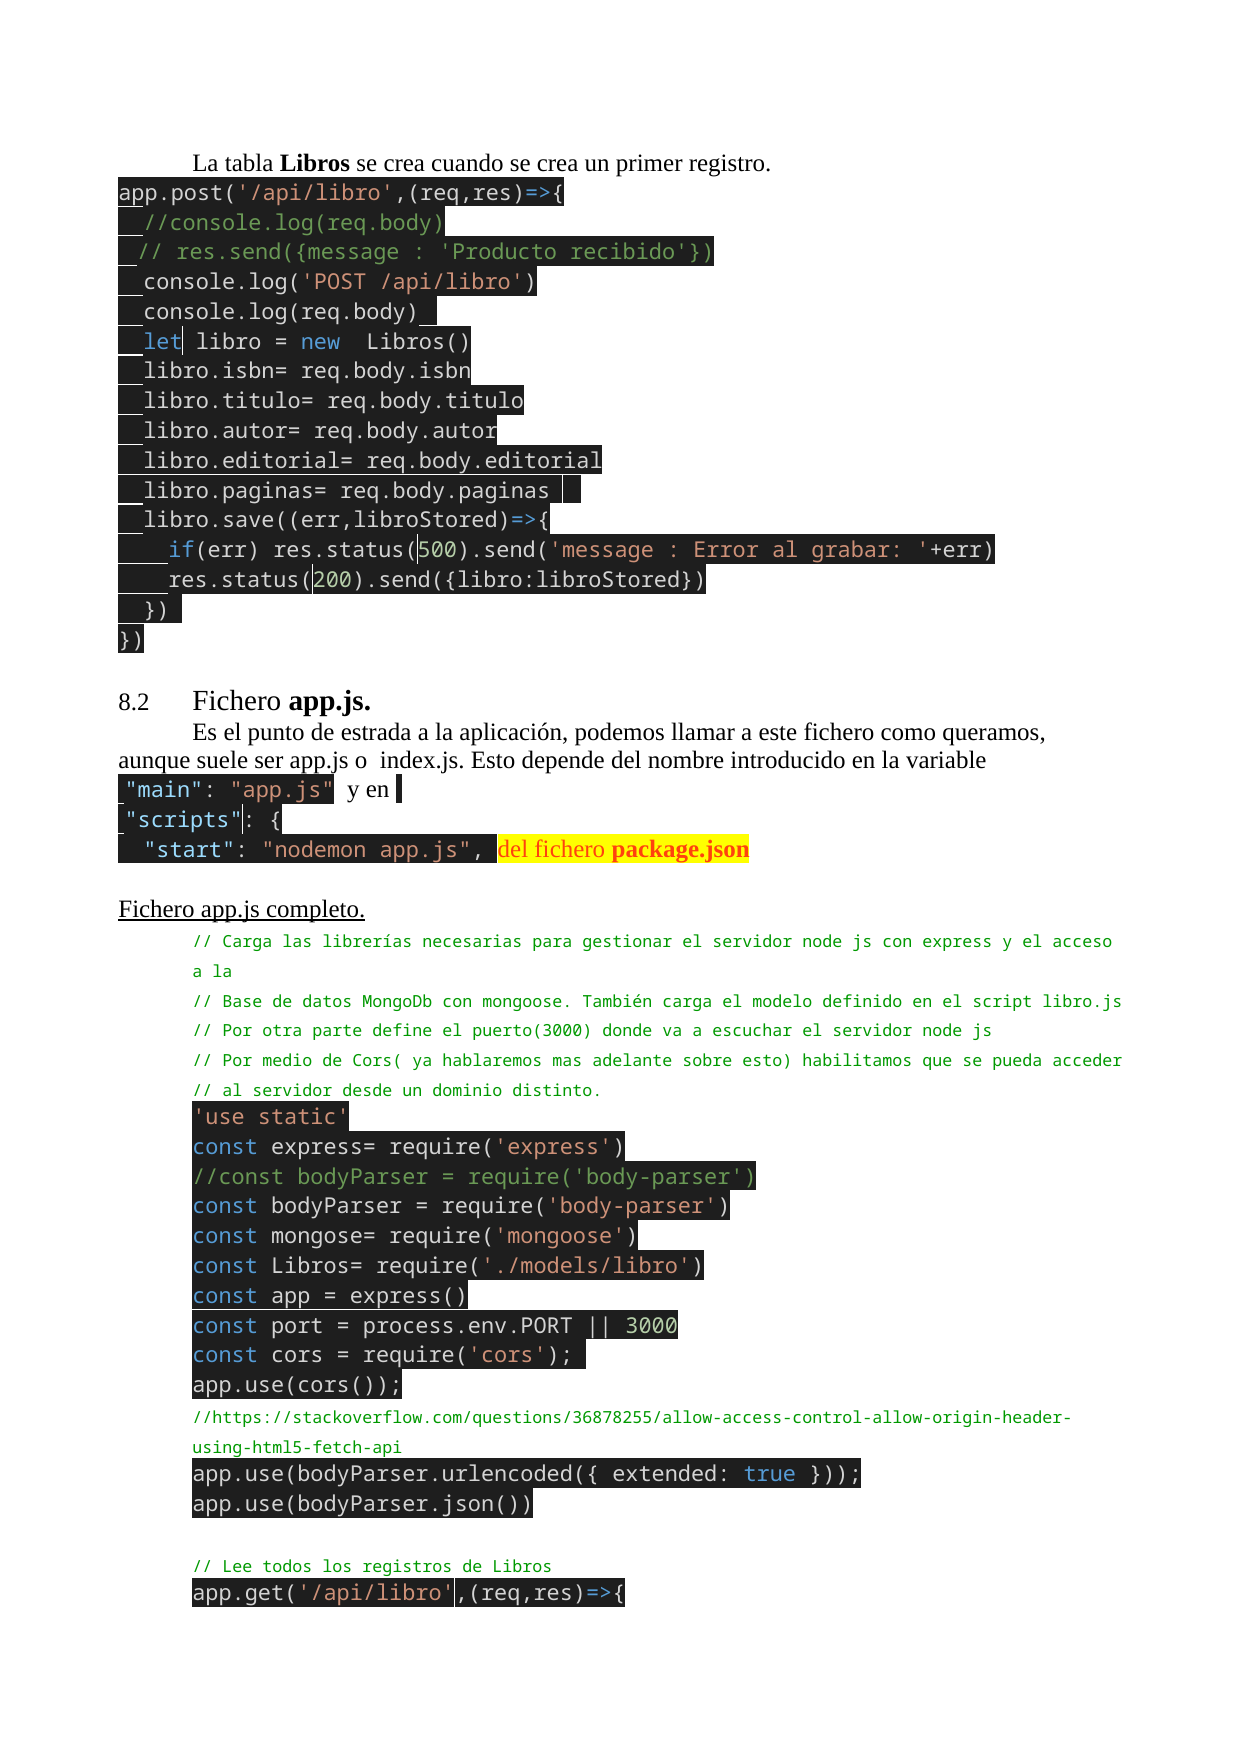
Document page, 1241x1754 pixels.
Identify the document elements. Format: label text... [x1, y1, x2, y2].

text const port = process.env.PORT || 3000 [192, 1309, 1122, 1339]
text app.get('/api/libro',(req,res)=>{ [192, 1577, 1122, 1607]
text // Carga las librerías necesarias para gestionar el servidor node js con express y el acceso a la [192, 923, 1122, 982]
text "start": "nodemon app.js", del fichero package.json [118, 834, 1122, 863]
text // Por otra parte define el puerto(3000) donde va a escuchar el servidor node js [192, 1012, 1122, 1042]
text const mongose= require('mongoose') [192, 1220, 1122, 1250]
text libro.isbn= req.body.isbn [118, 355, 1122, 385]
text res.status(200).send({libro:libroStored}) [118, 564, 1122, 594]
text libro.titulo= req.body.titulo [118, 385, 1122, 415]
text // Base de datos MongoDb con mongoose. También carga el modelo definido en el script libro.js [192, 982, 1122, 1012]
text libro.editorial= req.body.editorial [118, 445, 1122, 474]
text "main": "app.js" y en [118, 774, 1122, 804]
text libro.autor= req.body.autor [118, 415, 1122, 445]
text let libro = new Libros() [118, 326, 1122, 355]
text libro.paginas= req.body.paginas [118, 474, 1122, 504]
text //const bodyParser = require('body-parser') [192, 1161, 1122, 1190]
text }) [118, 594, 1122, 623]
text const Libros= require('./models/libro') [192, 1250, 1122, 1280]
text if(err) res.status(500).send('message : Error al grabar: '+err) [118, 534, 1122, 564]
text app.use(cors()); [192, 1369, 1122, 1399]
text // Lee todos los registros de Libros [192, 1548, 1122, 1577]
text console.log('POST /api/libro') [118, 266, 1122, 296]
text 8.2 Fichero app.js. [118, 683, 1122, 717]
text // al servidor desde un dominio distinto. [192, 1071, 1122, 1101]
text // Por medio de Cors( ya hablaremos mas adelante sobre esto) habilitamos que se pueda acceder [192, 1042, 1122, 1071]
text const express= require('express') [192, 1131, 1122, 1161]
text app.post('/api/libro',(req,res)=>{ [118, 177, 1122, 206]
text "scripts": { [118, 804, 1122, 834]
text const bodyParser = require('body-parser') [192, 1190, 1122, 1220]
text Fichero app.js completo. [118, 893, 1122, 923]
text }) [118, 623, 1122, 653]
text 'use static' [192, 1101, 1122, 1131]
text app.use(bodyParser.urlencoded({ extended: true })); [192, 1458, 1122, 1488]
text //console.log(req.body) [118, 206, 1122, 236]
text Es el punto de estrada a la aplicación, podemos llamar a este fichero como queramos, aunque suele ser app.js o index.js. Esto depende del nombre introducido en la variable [118, 717, 1122, 774]
text // res.send({message : 'Producto recibido'}) [118, 236, 1122, 266]
text console.log(req.body) [118, 296, 1122, 326]
text app.use(bodyParser.json()) [192, 1488, 1122, 1518]
text La tabla Libros se crea cuando se crea un primer registro. [118, 148, 1122, 177]
text const app = express() [192, 1280, 1122, 1309]
text //https://stackoverflow.com/questions/36878255/allow-access-control-allow-origin-header-using-html5-fetch-api [192, 1399, 1122, 1458]
text libro.save((err,libroStored)=>{ [118, 504, 1122, 534]
text const cors = require('cors'); [192, 1339, 1122, 1369]
